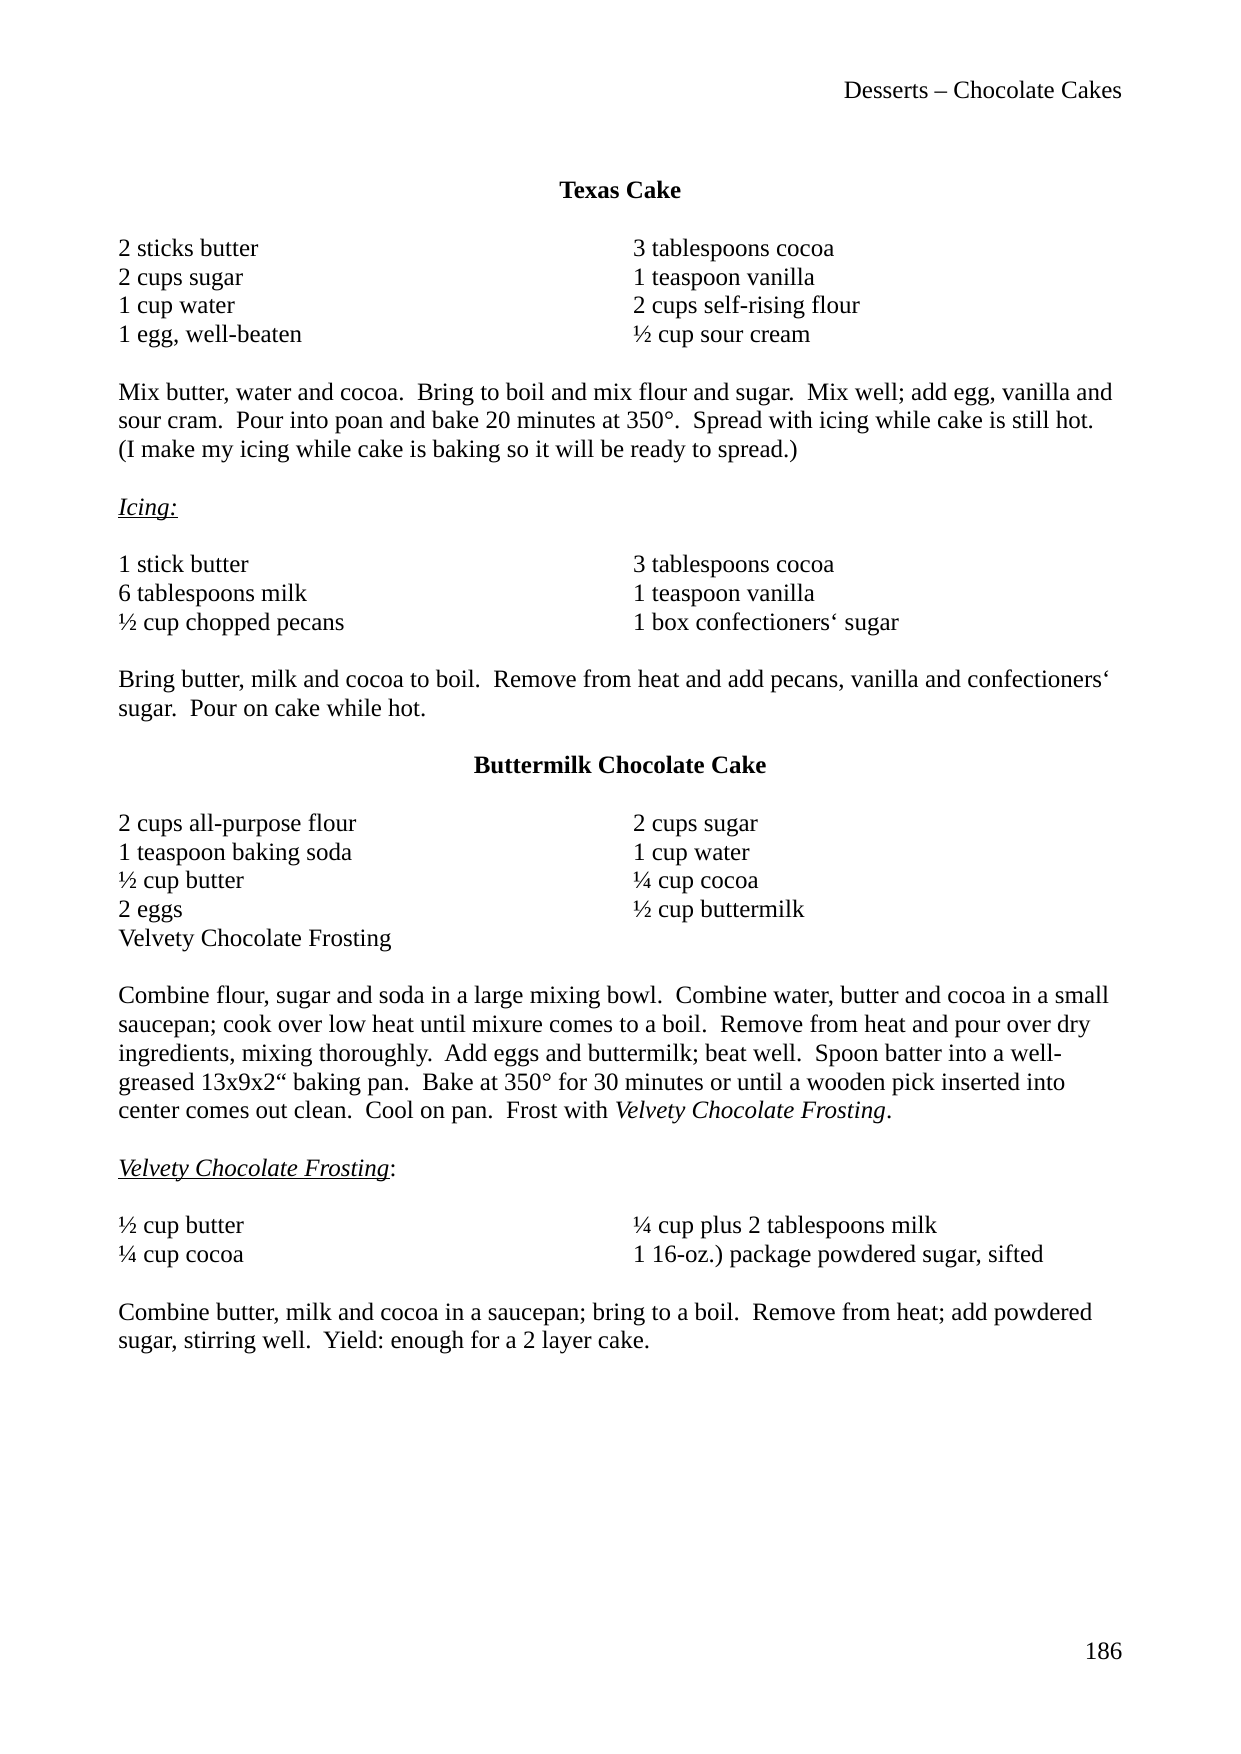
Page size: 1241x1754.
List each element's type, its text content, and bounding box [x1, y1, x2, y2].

text Buttermilk Chocolate Cake [118, 751, 1122, 779]
text Velvety Chocolate Frosting: [118, 1153, 1122, 1182]
text ½ cup butter ¼ cup plus 2 tablespoons milk [118, 1211, 1122, 1239]
text Mix butter, water and cocoa. Bring to boil and mix flour and sugar. Mix well; add egg, vanilla and sour cram. Pour into poan and bake 20 minutes at 350°. Spread with icing while cake is still hot. (I make my icing while cake is baking so it will be ready to spread.) [118, 377, 1122, 463]
text 1 teaspoon baking soda 1 cup water [118, 837, 1122, 866]
text 1 cup water 2 cups self-rising flour [118, 291, 1122, 319]
text ¼ cup cocoa 1 16-oz.) package powdered sugar, sifted [118, 1239, 1122, 1268]
text Combine flour, sugar and soda in a large mixing bowl. Combine water, butter and cocoa in a small saucepan; cook over low heat until mixure comes to a boil. Remove from heat and pour over dry ingredients, mixing thoroughly. Add eggs and buttermilk; beat well. Spoon batter into a well-greased 13x9x2“ baking pan. Bake at 350° for 30 minutes or until a wooden pick inserted into center comes out clean. Cool on pan. Frost with Velvety Chocolate Frosting. [118, 981, 1122, 1124]
text Icing: [118, 492, 1122, 521]
text Velvety Chocolate Frosting [118, 923, 1122, 952]
text Texas Cake [118, 176, 1122, 204]
text ½ cup chopped pecans 1 box confectioners‘ sugar [118, 607, 1122, 636]
text 6 tablespoons milk 1 teaspoon vanilla [118, 578, 1122, 607]
text 1 egg, well-beaten ½ cup sour cream [118, 319, 1122, 348]
text 2 cups sugar 1 teaspoon vanilla [118, 262, 1122, 291]
text 1 stick butter 3 tablespoons cocoa [118, 549, 1122, 578]
text 2 cups all-purpose flour 2 cups sugar [118, 808, 1122, 837]
text Bring butter, milk and cocoa to boil. Remove from heat and add pecans, vanilla and confectioners‘ sugar. Pour on cake while hot. [118, 664, 1122, 722]
text 2 sticks butter 3 tablespoons cocoa [118, 233, 1122, 262]
text ½ cup butter ¼ cup cocoa [118, 866, 1122, 894]
text 2 eggs ½ cup buttermilk [118, 894, 1122, 923]
text Combine butter, milk and cocoa in a saucepan; bring to a boil. Remove from heat; add powdered sugar, stirring well. Yield: enough for a 2 layer cake. [118, 1297, 1122, 1354]
